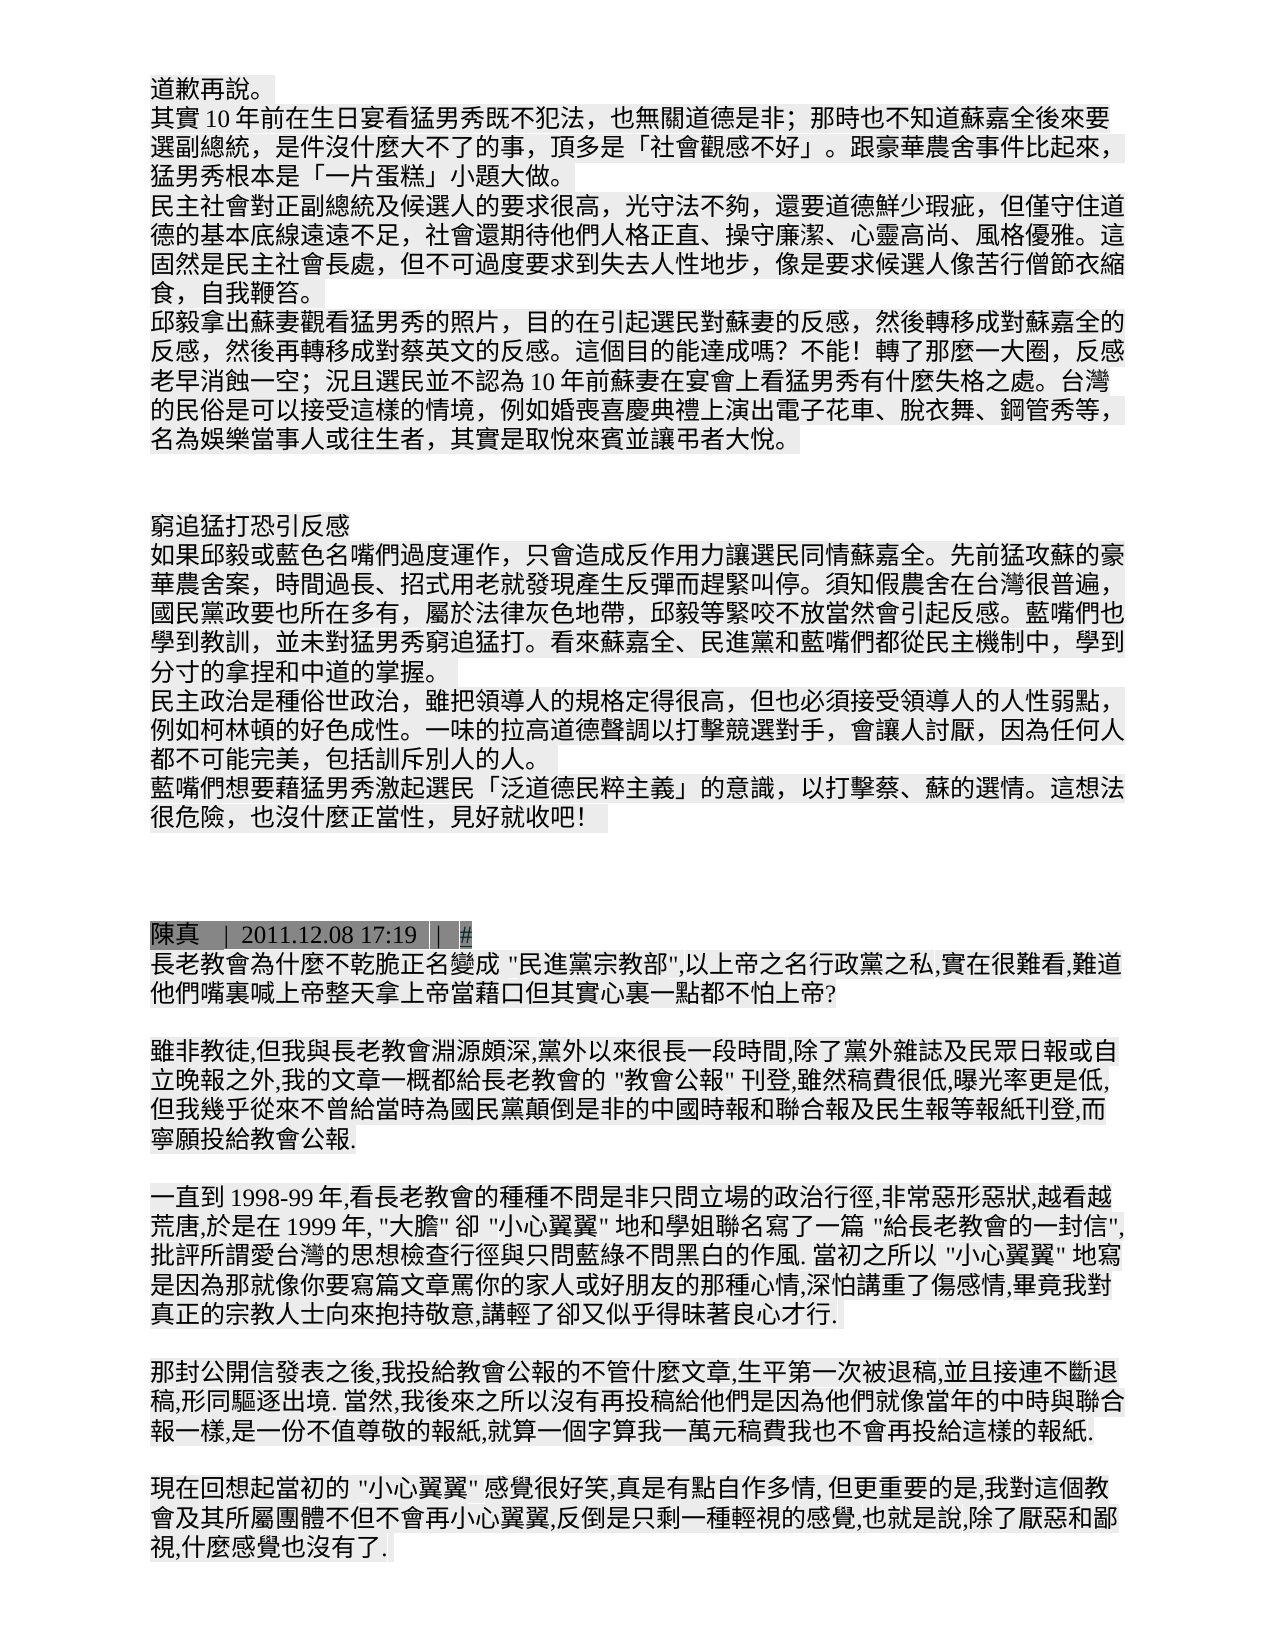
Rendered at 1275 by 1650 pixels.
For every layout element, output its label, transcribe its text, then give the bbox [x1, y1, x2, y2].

text 長老教會為什麼不乾脆正名變成 "民進黨宗教部",以上帝之名行政黨之私,實在很難看,難道他們嘴裏喊上帝整天拿上帝當藉口但其實心裏一點都不怕上帝? 雖非教徒,但我與長老教會淵源頗深,黨外以來很長一段時間,除了黨外雜誌及民眾日報或自立晚報之外,我的文章一概都給長老教會的 "教會公報" 刊登,雖然稿費很低,曝光率更是低,但我幾乎從來不曾給當時為國民黨顛倒是非的中國時報和聯合報及民生報等報紙刊登,而寧願投給教會公報. 一直到1998-99年,看長老教會的種種不問是非只問立場的政治行徑,非常惡形惡狀,越看越荒唐,於是在1999年, "大膽" 卻 "小心翼翼" 地和學姐聯名寫了一篇 "給長老教會的一封信",批評所謂愛台灣的思想檢查行徑與只問藍綠不問黑白的作風. 當初之所以 "小心翼翼" 地寫是因為那就像你要寫篇文章罵你的家人或好朋友的那種心情,深怕講重了傷感情,畢竟我對真正的宗教人士向來抱持敬意,講輕了卻又似乎得昧著良心才行. 那封公開信發表之後,我投給教會公報的不管什麼文章,生平第一次被退稿,並且接連不斷退稿,形同驅逐出境. 當然,我後來之所以沒有再投稿給他們是因為他們就像當年的中時與聯合報一樣,是一份不值尊敬的報紙,就算一個字算我一萬元稿費我也不會再投給這樣的報紙. 現在回想起當初的 "小心翼翼" 感覺很好笑,真是有點自作多情, 但更重要的是,我對這個教會及其所屬團體不但不會再小心翼翼,反倒是只剩一種輕視的感覺,也就是說,除了厭惡和鄙視,什麼感覺也沒有了. [150, 950, 1125, 1562]
text 蘋論：猛男秀不過一片蛋糕 2011年 12月09日 昨天蘇嘉全在第一時間出面為妻子10年前的生日宴上看猛男秀而道歉。蘇嘉全學得很快，一改上次豪華農舍事件時強掰硬拗傷及蔡英文的錯誤，這次不囉唆，先道歉再說。 其實10年前在生日宴看猛男秀既不犯法，也無關道德是非；那時也不知道蘇嘉全後來要選副總統，是件沒什麼大不了的事，頂多是「社會觀感不好」。跟豪華農舍事件比起來，猛男秀根本是「一片蛋糕」小題大做。 民主社會對正副總統及候選人的要求很高，光守法不夠，還要道德鮮少瑕疵，但僅守住道德的基本底線遠遠不足，社會還期待他們人格正直、操守廉潔、心靈高尚、風格優雅。這固然是民主社會長處，但不可過度要求到失去人性地步，像是要求候選人像苦行僧節衣縮食，自我鞭笞。 邱毅拿出蘇妻觀看猛男秀的照片，目的在引起選民對蘇妻的反感，然後轉移成對蘇嘉全的反感，然後再轉移成對蔡英文的反感。這個目的能達成嗎？不能！轉了那麼一大圈，反感老早消蝕一空；況且選民並不認為10年前蘇妻在宴會上看猛男秀有什麼失格之處。台灣的民俗是可以接受這樣的情境，例如婚喪喜慶典禮上演出電子花車、脫衣舞、鋼管秀等，名為娛樂當事人或往生者，其實是取悅來賓並讓弔者大悅。 窮追猛打恐引反感 如果邱毅或藍色名嘴們過度運作，只會造成反作用力讓選民同情蘇嘉全。先前猛攻蘇的豪華農舍案，時間過長、招式用老就發現產生反彈而趕緊叫停。須知假農舍在台灣很普遍，國民黨政要也所在多有，屬於法律灰色地帶，邱毅等緊咬不放當然會引起反感。藍嘴們也學到教訓，並未對猛男秀窮追猛打。看來蘇嘉全、民進黨和藍嘴們都從民主機制中，學到分寸的拿捏和中道的掌握。 民主政治是種俗世政治，雖把領導人的規格定得很高，但也必須接受領導人的人性弱點，例如柯林頓的好色成性。一味的拉高道德聲調以打擊競選對手，會讓人討厭，因為任何人都不可能完美，包括訓斥別人的人。 藍嘴們想要藉猛男秀激起選民「泛道德民粹主義」的意識，以打擊蔡、蘇的選情。這想法很危險，也沒什麼正當性，見好就收吧！ [150, 75, 1125, 867]
text 陳真 | 2011.12.08 17:19 | # [150, 921, 1125, 950]
